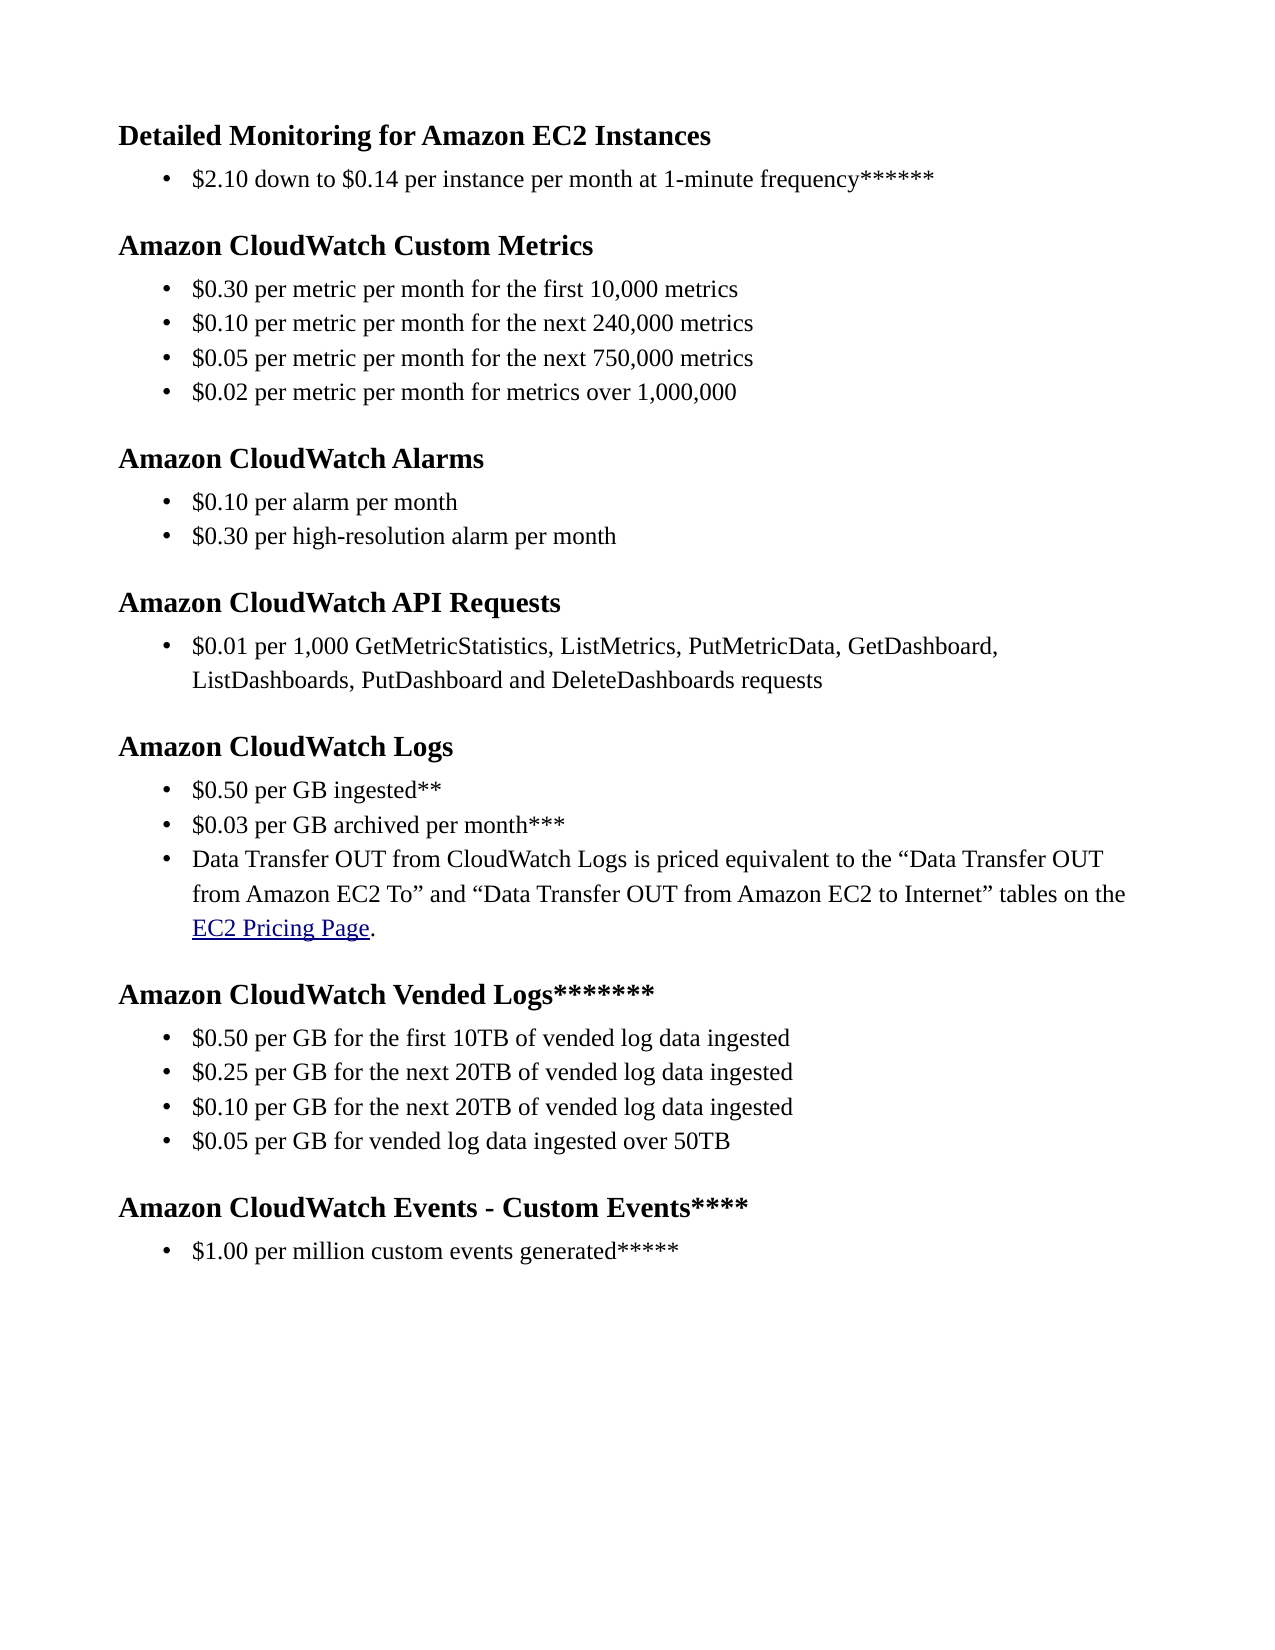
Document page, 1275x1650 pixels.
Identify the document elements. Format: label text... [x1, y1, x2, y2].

list $0.05 per GB for vended log data ingested over 50TB [162, 1126, 1157, 1155]
list $0.10 per GB for the next 20TB of vended log data ingested [162, 1092, 1157, 1121]
list $0.50 per GB for the first 10TB of vended log data ingested [162, 1023, 1157, 1052]
list $1.00 per million custom events generated***** [162, 1236, 1157, 1265]
list $0.02 per metric per month for metrics over 1,000,000 [162, 377, 1157, 406]
subtitle Detailed Monitoring for Amazon EC2 Instances [118, 118, 1157, 152]
subtitle Amazon CloudWatch Alarms [118, 441, 1157, 474]
subtitle Amazon CloudWatch Events - Custom Events**** [118, 1190, 1157, 1223]
subtitle Amazon CloudWatch Custom Metrics [118, 228, 1157, 261]
subtitle Amazon CloudWatch API Requests [118, 585, 1157, 619]
list $0.25 per GB for the next 20TB of vended log data ingested [162, 1057, 1157, 1086]
list $0.01 per 1,000 GetMetricStatistics, ListMetrics, PutMetricData, GetDashboard, ListDashboards, PutDashboard and DeleteDashboards requests [162, 631, 1157, 694]
list $0.30 per metric per month for the first 10,000 metrics [162, 274, 1157, 303]
list $0.03 per GB archived per month*** [162, 810, 1157, 838]
list $0.30 per high-resolution alarm per month [162, 521, 1157, 550]
list $0.50 per GB ingested** [162, 775, 1157, 804]
list Data Transfer OUT from CloudWatch Logs is priced equivalent to the “Data Transfer OUT from Amazon EC2 To” and “Data Transfer OUT from Amazon EC2 to Internet” tables on the EC2 Pricing Page. [162, 844, 1157, 942]
list $0.10 per metric per month for the next 240,000 metrics [162, 308, 1157, 337]
list $0.10 per alarm per month [162, 487, 1157, 516]
subtitle Amazon CloudWatch Logs [118, 729, 1157, 763]
subtitle Amazon CloudWatch Vended Logs******* [118, 977, 1157, 1010]
list $0.05 per metric per month for the next 750,000 metrics [162, 343, 1157, 372]
list $2.10 down to $0.14 per instance per month at 1-minute frequency****** [162, 164, 1157, 193]
